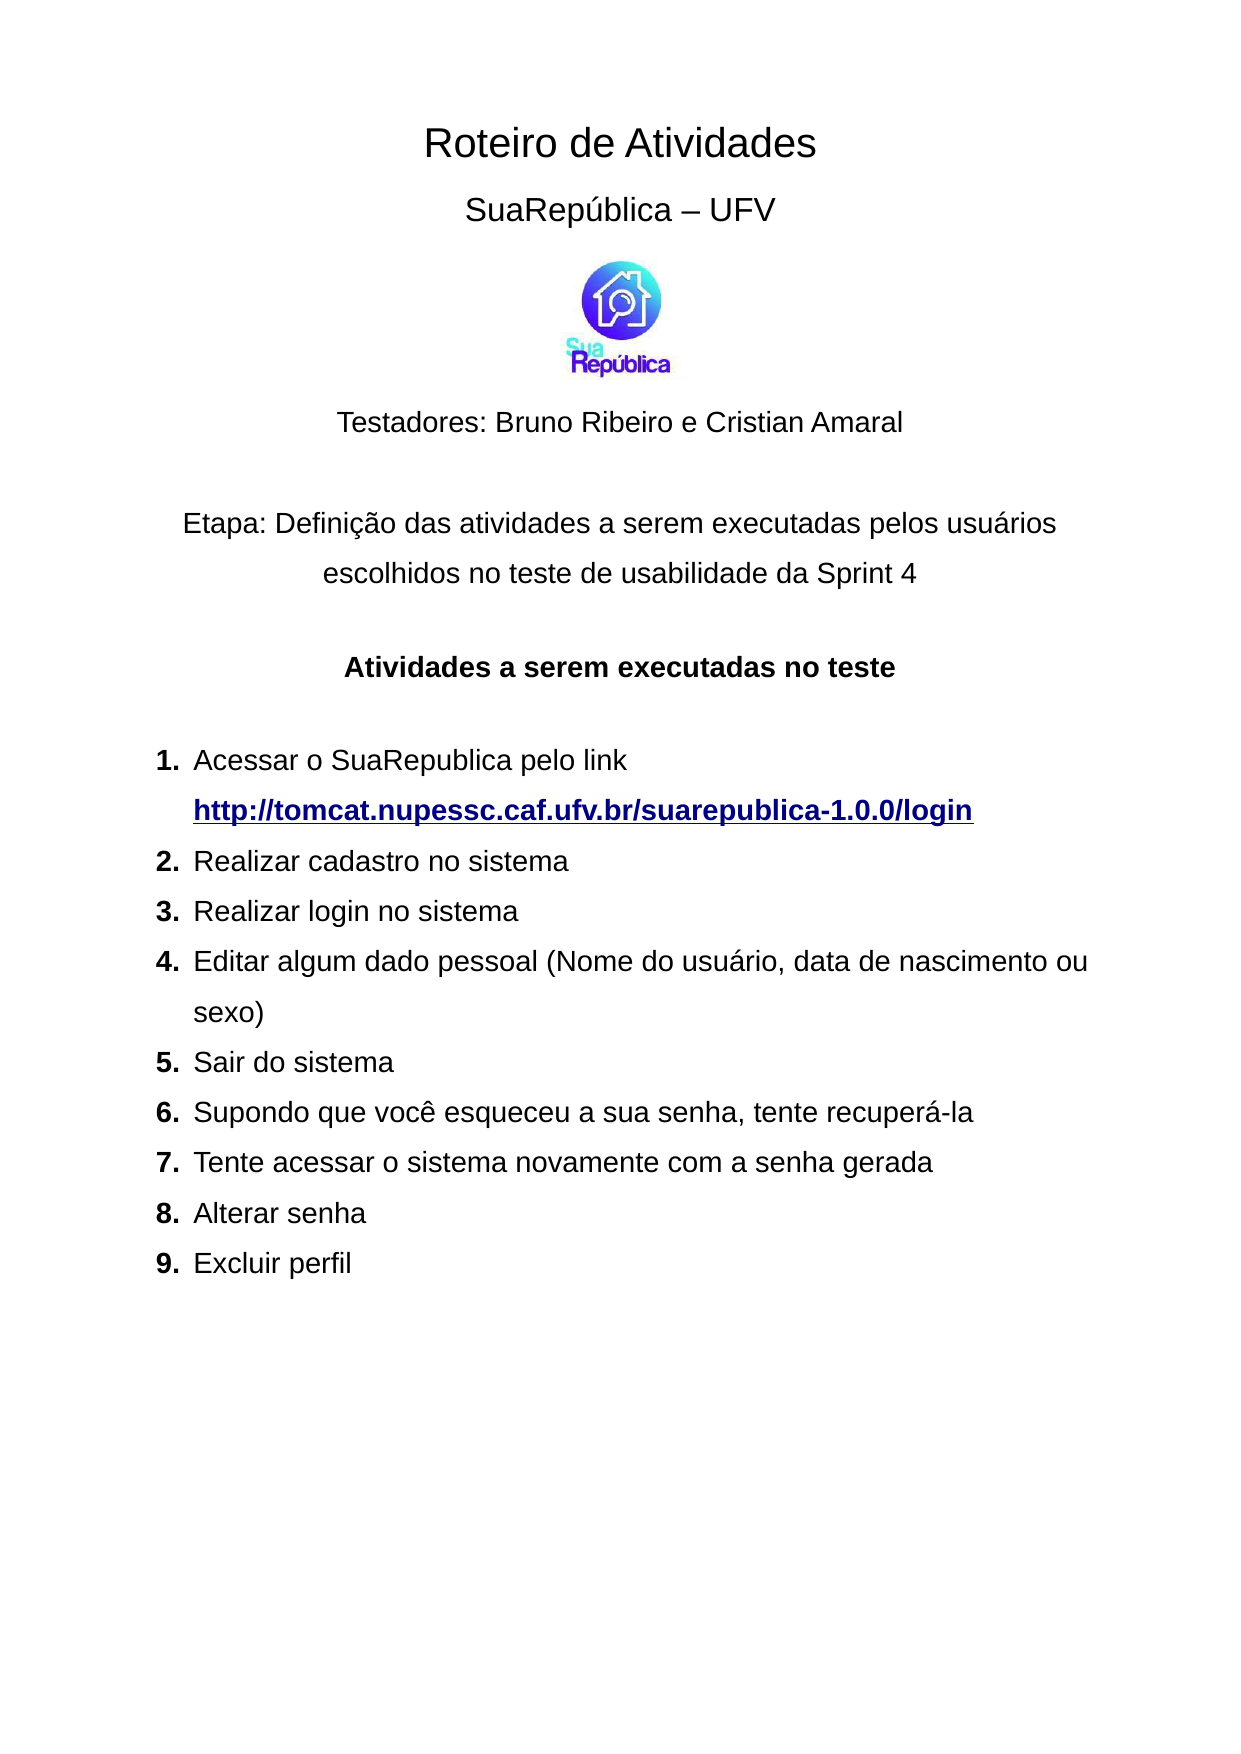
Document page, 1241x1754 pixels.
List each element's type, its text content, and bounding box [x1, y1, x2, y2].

list Editar algum dado pessoal (Nome do usuário, data de nascimento ou sexo) [156, 944, 1122, 1028]
list Realizar login no sistema [156, 894, 1122, 927]
list Supondo que você esqueceu a sua senha, tente recuperá-la [156, 1095, 1122, 1129]
list Realizar cadastro no sistema [156, 844, 1122, 877]
picture [548, 247, 692, 391]
text Roteiro de Atividades [118, 118, 1122, 166]
list Sair do sistema [156, 1045, 1122, 1078]
text Etapa: Definição das atividades a serem executadas pelos usuários escolhidos no teste de usabilidade da Sprint 4 [118, 506, 1122, 590]
list Alterar senha [156, 1196, 1122, 1229]
list Acessar o SuaRepublica pelo link http://tomcat.nupessc.caf.ufv.br/suarepublica-1.0.0/login [156, 743, 1122, 827]
text Atividades a serem executadas no teste [118, 649, 1122, 683]
list Excluir perfil [156, 1246, 1122, 1280]
text Testadores: Bruno Ribeiro e Cristian Amaral [118, 405, 1122, 439]
text SuaRepública – UFV [118, 190, 1122, 228]
list Tente acessar o sistema novamente com a senha gerada [156, 1146, 1122, 1179]
